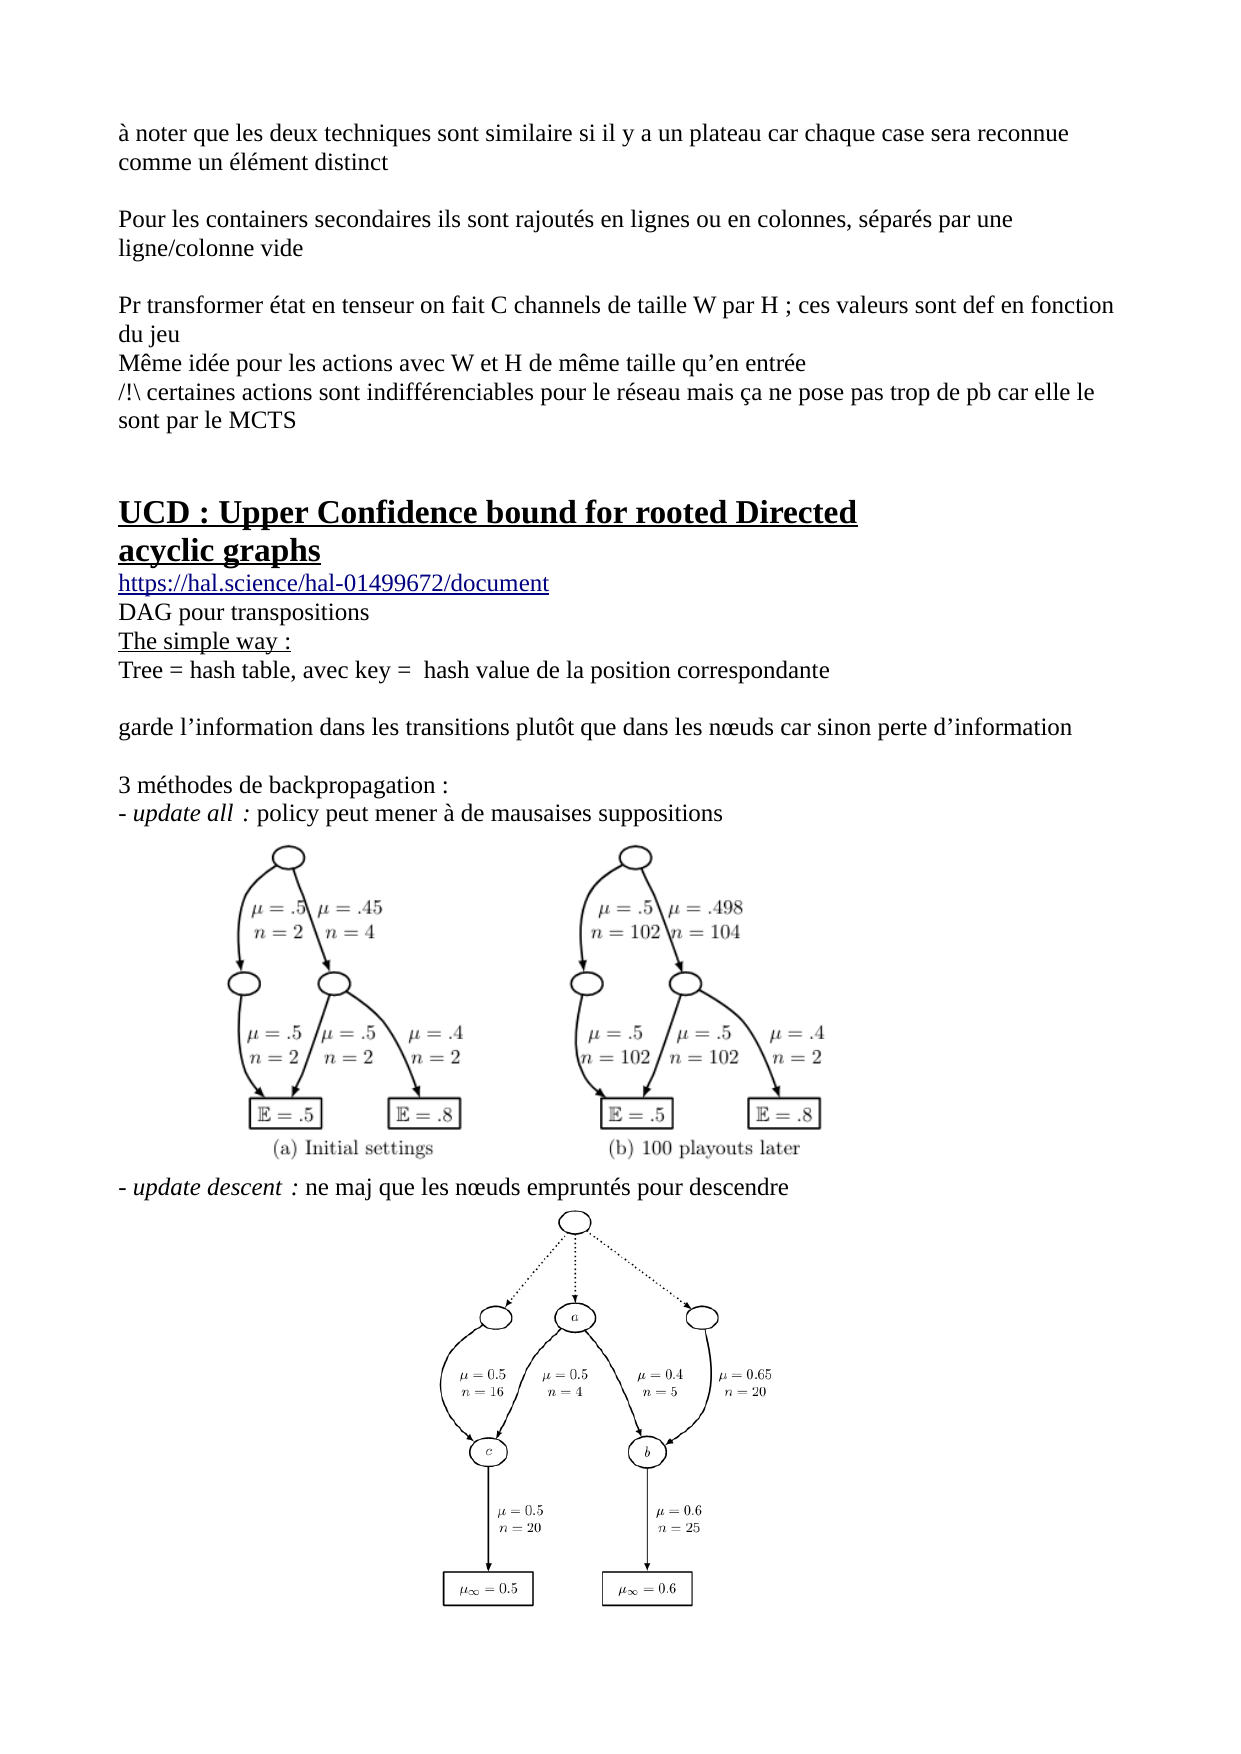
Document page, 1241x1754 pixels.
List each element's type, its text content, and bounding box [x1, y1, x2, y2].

text Même idée pour les actions avec W et H de même taille qu’en entrée [118, 348, 1122, 377]
text 3 méthodes de backpropagation : [118, 770, 1122, 798]
text DAG pour transpositions [118, 597, 1122, 626]
text à noter que les deux techniques sont similaire si il y a un plateau car chaque case sera reconnue comme un élément distinct [118, 118, 1122, 176]
text Pr transformer état en tenseur on fait C channels de taille W par H ; ces valeurs sont def en fonction du jeu [118, 291, 1122, 348]
text garde l’information dans les transitions plutôt que dans les nœuds car sinon perte d’information [118, 712, 1122, 741]
text UCD : Upper Confidence bound for rooted Directed acyclic graphs [118, 492, 1122, 568]
text /!\ certaines actions sont indifférenciables pour le réseau mais ça ne pose pas trop de pb car elle le sont par le MCTS [118, 377, 1122, 434]
picture [223, 834, 833, 1163]
text - update descent : ne maj que les nœuds empruntés pour descendre [118, 1172, 1122, 1201]
text - update all : policy peut mener à de mausaises suppositions [118, 798, 1122, 827]
text Tree = hash table, avec key = hash value de la position correspondante [118, 655, 1122, 683]
text https://hal.science/hal-01499672/document [118, 568, 1122, 597]
picture [403, 1205, 783, 1615]
text The simple way : [118, 626, 1122, 655]
text Pour les containers secondaires ils sont rajoutés en lignes ou en colonnes, séparés par une ligne/colonne vide [118, 204, 1122, 262]
